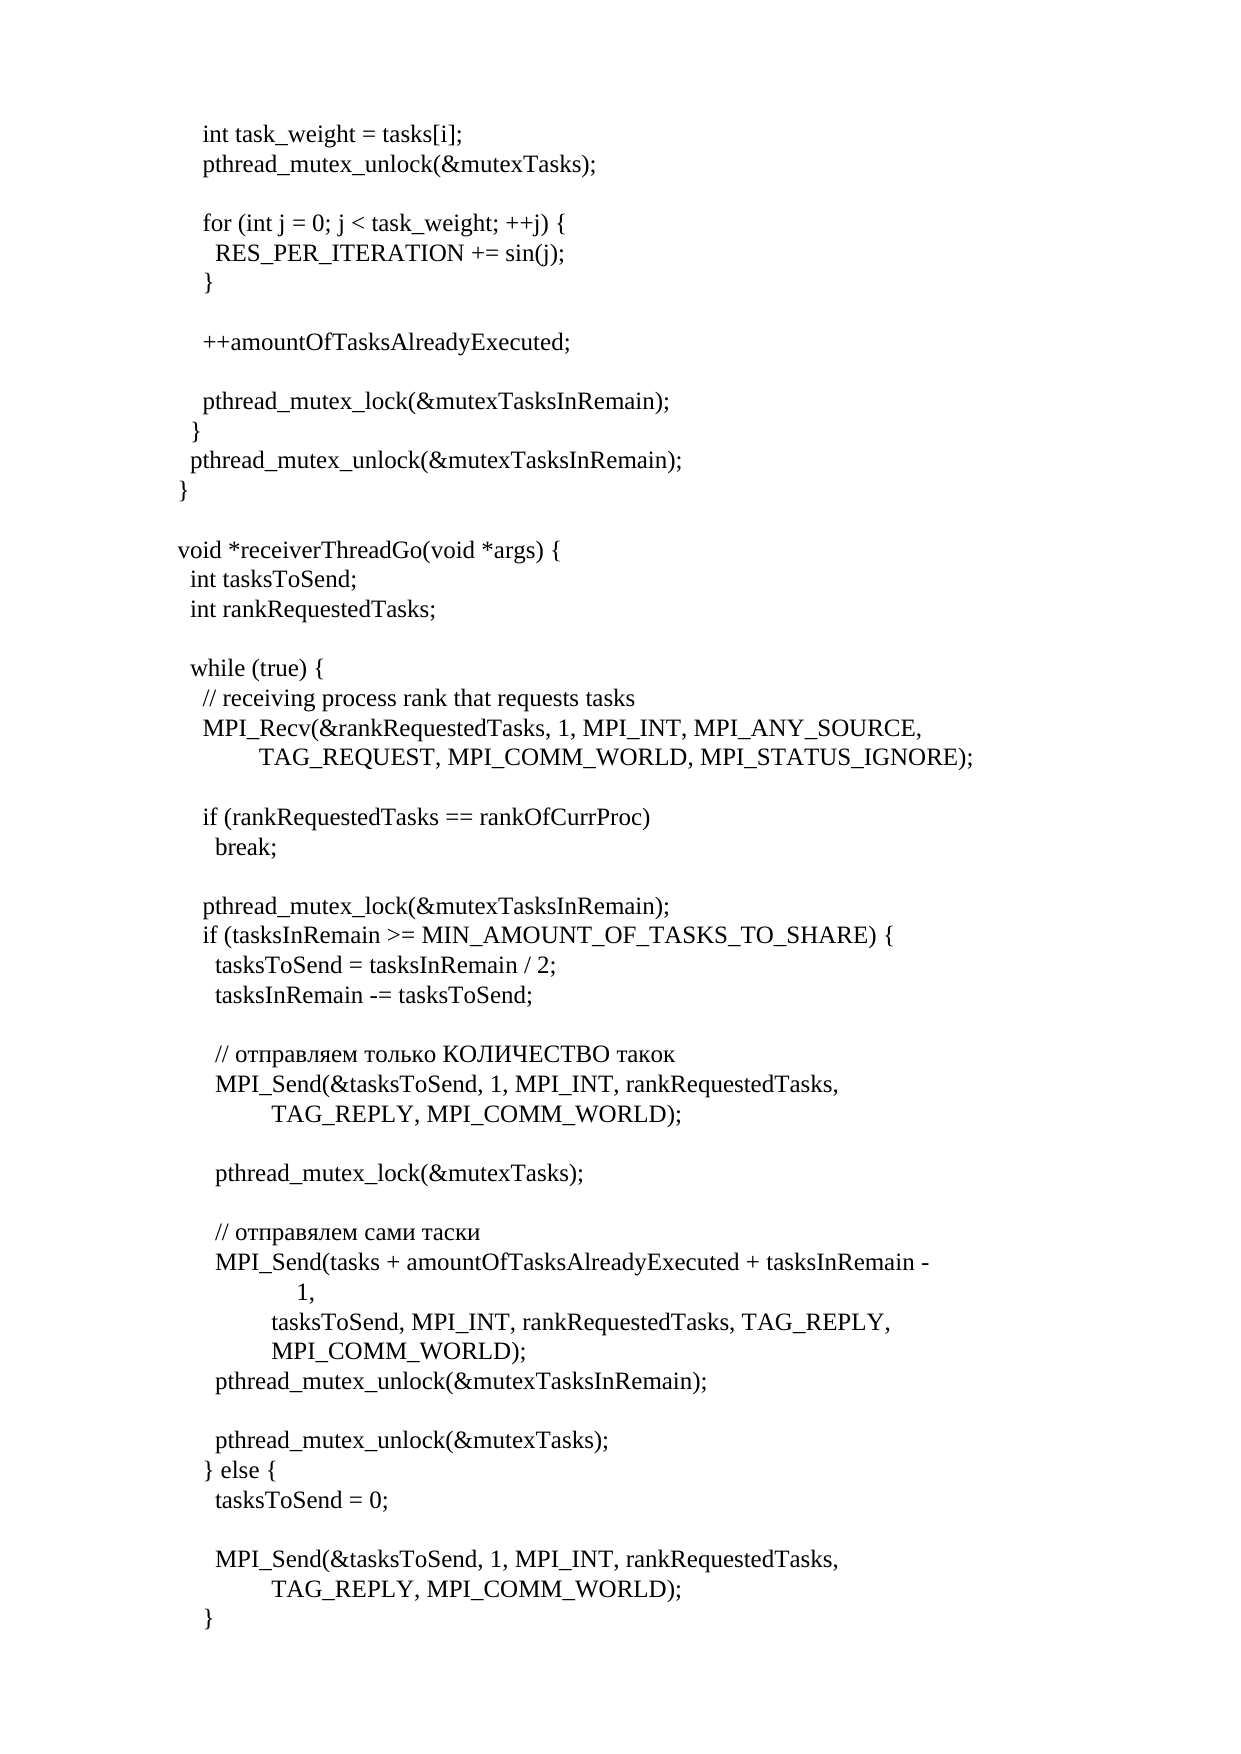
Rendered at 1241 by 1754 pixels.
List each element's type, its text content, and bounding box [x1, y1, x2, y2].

text for (int j = 0; j < task_weight; ++j) { [177, 207, 1152, 237]
text } [177, 267, 1152, 296]
text pthread_mutex_lock(&mutexTasks); [177, 1157, 1152, 1187]
text pthread_mutex_unlock(&mutexTasksInRemain); [177, 1365, 1152, 1395]
text int rankRequestedTasks; [177, 593, 1152, 623]
text tasksToSend = tasksInRemain / 2; [177, 949, 1152, 979]
text int tasksToSend; [177, 563, 1152, 593]
text } else { [177, 1454, 1152, 1484]
text RES_PER_ITERATION += sin(j); [177, 237, 1152, 267]
text // отправялем сами таски [177, 1217, 1152, 1246]
text MPI_COMM_WORLD); [177, 1335, 1152, 1365]
text pthread_mutex_unlock(&mutexTasksInRemain); [177, 445, 1152, 474]
text pthread_mutex_lock(&mutexTasksInRemain); [177, 890, 1152, 920]
text void *receiverThreadGo(void *args) { [177, 534, 1152, 563]
text TAG_REPLY, MPI_COMM_WORLD); [177, 1098, 1152, 1127]
text // receiving process rank that requests tasks [177, 682, 1152, 712]
text } [177, 1602, 1152, 1632]
text if (rankRequestedTasks == rankOfCurrProc) [177, 801, 1152, 831]
text pthread_mutex_lock(&mutexTasksInRemain); [177, 385, 1152, 415]
text tasksInRemain -= tasksToSend; [177, 979, 1152, 1009]
text // отправляем только КОЛИЧЕСТВО такок [177, 1038, 1152, 1068]
text MPI_Send(&tasksToSend, 1, MPI_INT, rankRequestedTasks, [177, 1543, 1152, 1573]
text } [177, 415, 1152, 445]
text MPI_Send(tasks + amountOfTasksAlreadyExecuted + tasksInRemain - [177, 1246, 1152, 1276]
text TAG_REQUEST, MPI_COMM_WORLD, MPI_STATUS_IGNORE); [177, 742, 1152, 771]
text pthread_mutex_unlock(&mutexTasks); [177, 1424, 1152, 1454]
text MPI_Send(&tasksToSend, 1, MPI_INT, rankRequestedTasks, [177, 1068, 1152, 1098]
text while (true) { [177, 652, 1152, 682]
text } [177, 474, 1152, 504]
text 1, [177, 1276, 1152, 1306]
text MPI_Recv(&rankRequestedTasks, 1, MPI_INT, MPI_ANY_SOURCE, [177, 712, 1152, 742]
text break; [177, 831, 1152, 860]
text tasksToSend = 0; [177, 1484, 1152, 1513]
text if (tasksInRemain >= MIN_AMOUNT_OF_TASKS_TO_SHARE) { [177, 920, 1152, 949]
text pthread_mutex_unlock(&mutexTasks); [177, 148, 1152, 177]
text TAG_REPLY, MPI_COMM_WORLD); [177, 1573, 1152, 1602]
text ++amountOfTasksAlreadyExecuted; [177, 326, 1152, 356]
text tasksToSend, MPI_INT, rankRequestedTasks, TAG_REPLY, [177, 1306, 1152, 1335]
text int task_weight = tasks[i]; [177, 118, 1152, 148]
